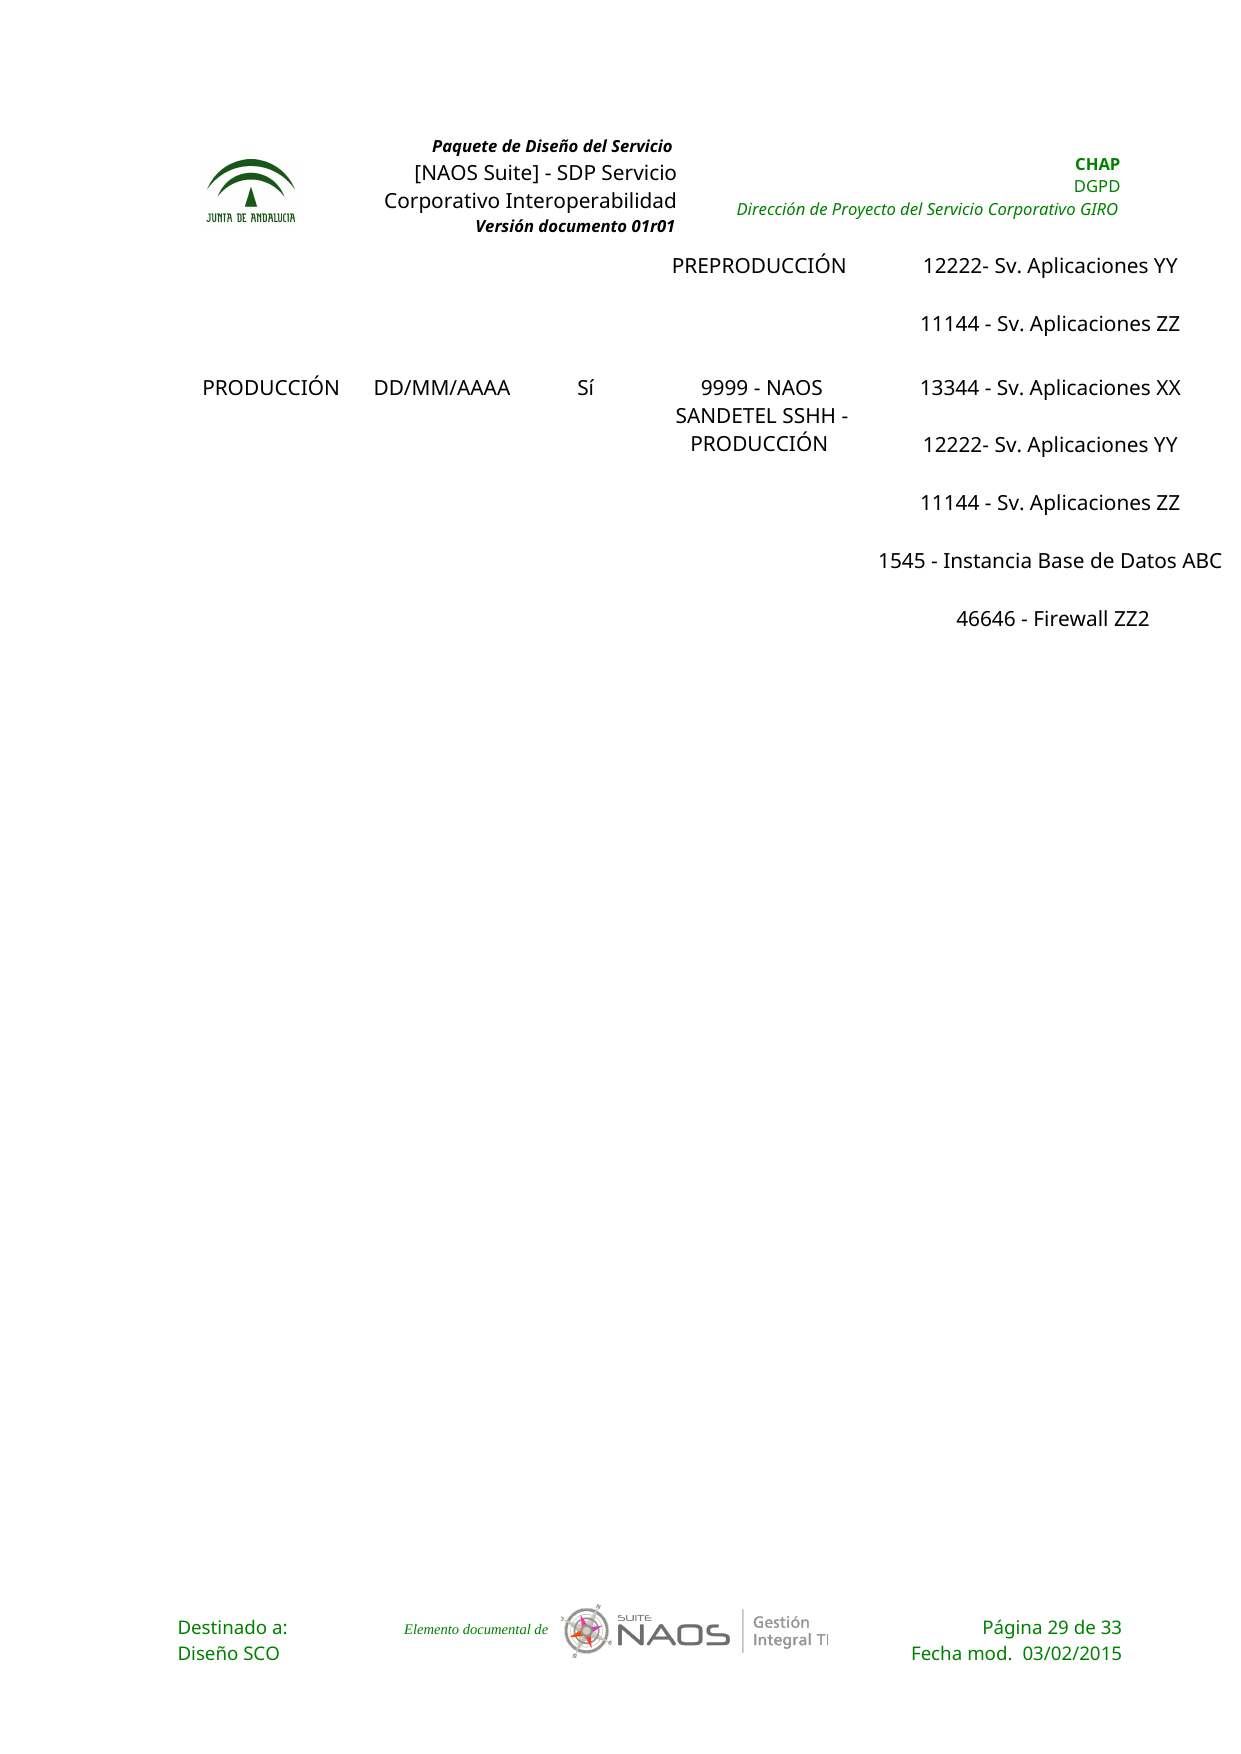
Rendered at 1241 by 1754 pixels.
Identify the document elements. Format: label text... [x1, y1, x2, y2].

table_cell [519, 248, 657, 370]
table_cell - PREPRODUCCIÓN [658, 248, 866, 370]
picture [560, 1604, 829, 1658]
table_cell PRODUCCIÓN [177, 370, 370, 665]
table_cell 12222- Sv. Aplicaciones YY 11144 - Sv. Aplicaciones ZZ [866, 248, 1240, 370]
picture [201, 159, 298, 226]
table_cell [370, 248, 519, 370]
table_cell [177, 248, 370, 370]
table_cell DD/MM/AAAA [370, 370, 519, 665]
table_cell 9999 - NAOS SANDETEL SSHH - PRODUCCIÓN [658, 370, 866, 665]
table_cell 13344 - Sv. Aplicaciones XX 12222- Sv. Aplicaciones YY 11144 - Sv. Aplicaciones ZZ 1545 - Instancia Base de Datos ABC 46646 - Firewall ZZ2 [866, 370, 1240, 665]
table_cell Sí [519, 370, 657, 665]
